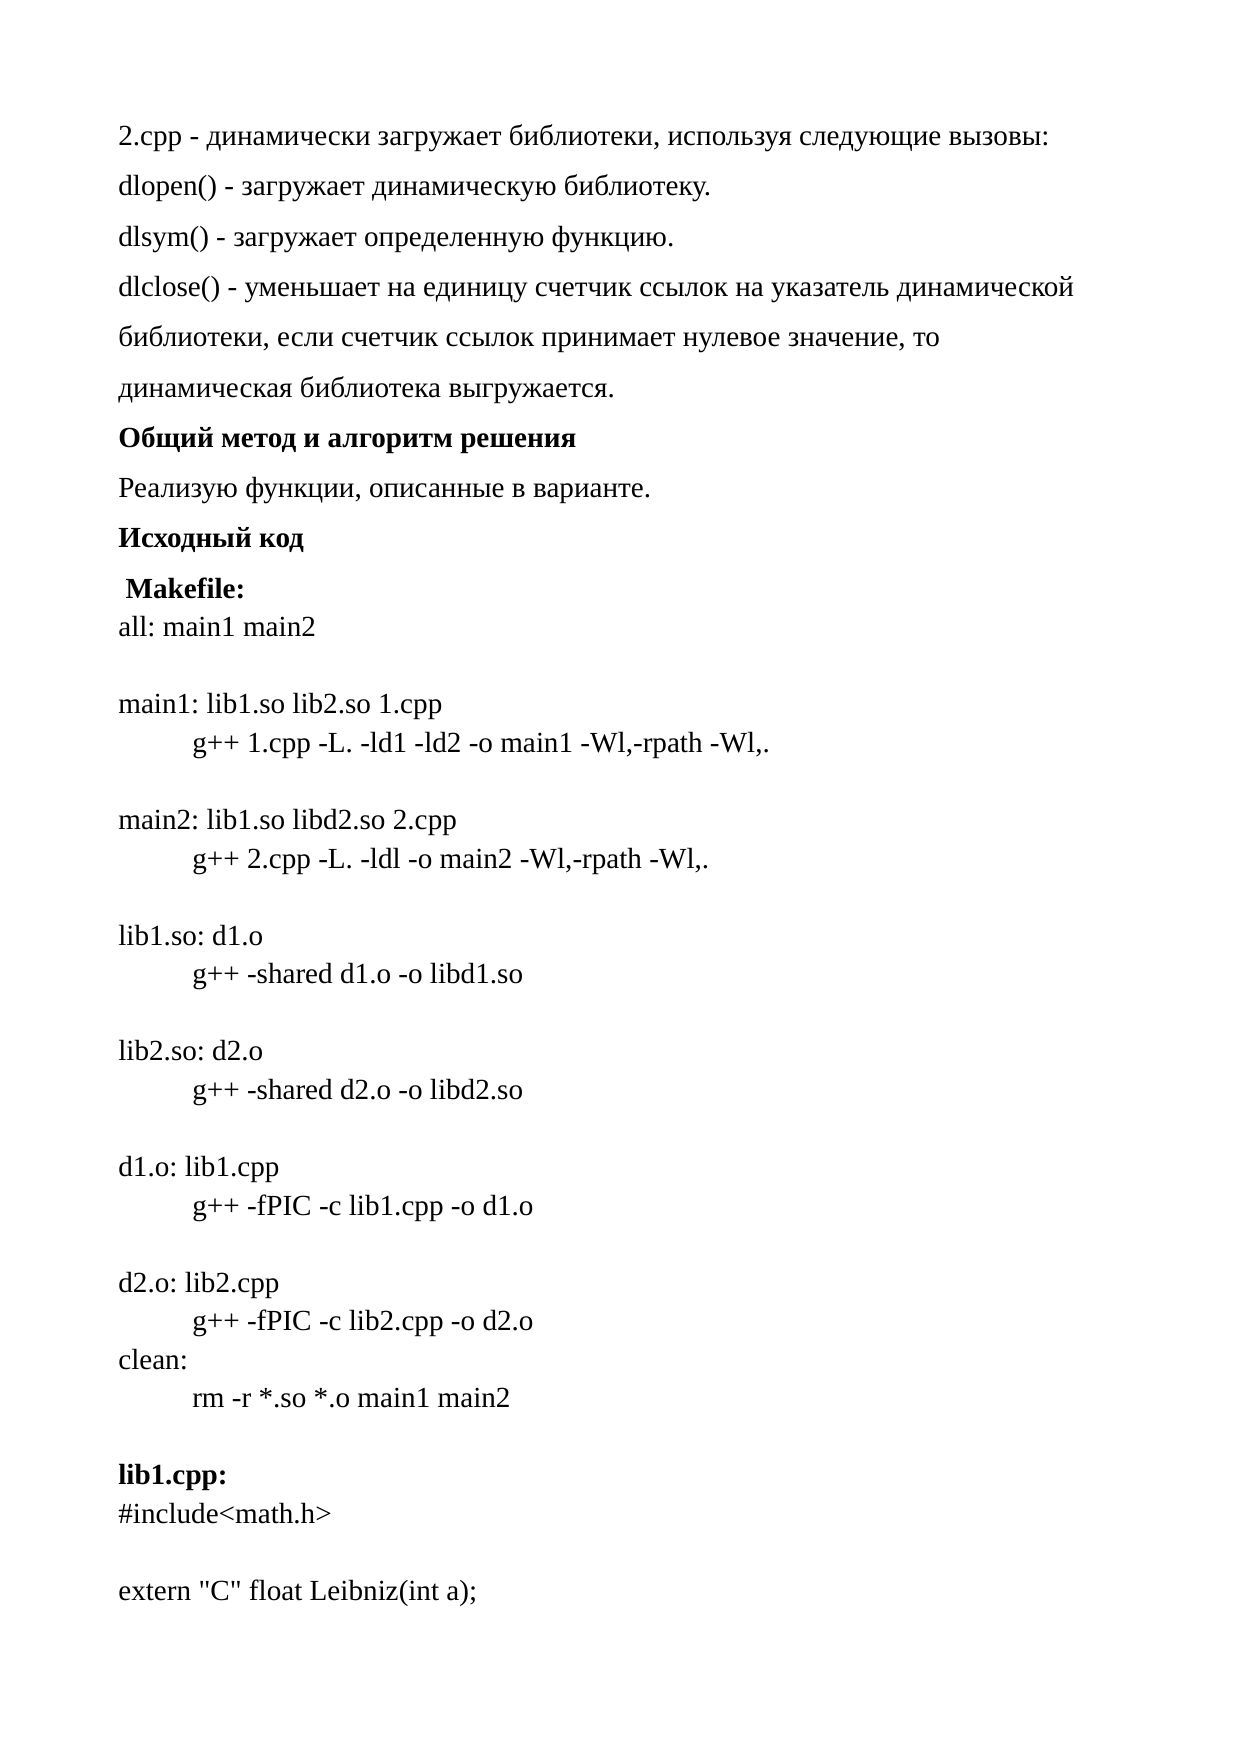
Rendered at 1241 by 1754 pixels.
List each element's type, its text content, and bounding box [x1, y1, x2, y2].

text Makefile: [118, 571, 1122, 604]
text Реализую функции, описанные в варианте. [118, 470, 1122, 504]
text Исходный код [118, 521, 1122, 554]
text g++ -fPIC -c lib2.cpp -o d2.o [118, 1303, 1122, 1337]
text g++ 2.cpp -L. -ldl -o main2 -Wl,-rpath -Wl,. [118, 841, 1122, 874]
text g++ -shared d2.o -o libd2.so [118, 1072, 1122, 1106]
text extern "C" float Leibniz(int a); [118, 1573, 1122, 1607]
text dlclose() - уменьшает на единицу счетчик ссылок на указатель динамической библиотеки, если счетчик ссылок принимает нулевое значение, то динамическая библиотека выгружается. [118, 269, 1122, 403]
text dlopen() - загружает динамическую библиотеку. [118, 168, 1122, 202]
text #include<math.h> [118, 1496, 1122, 1529]
text Общий метод и алгоритм решения [118, 420, 1122, 453]
text lib1.cpp: [118, 1457, 1122, 1491]
text rm -r *.so *.o main1 main2 [118, 1380, 1122, 1414]
text g++ -fPIC -c lib1.cpp -o d1.o [118, 1188, 1122, 1221]
text main2: lib1.so libd2.so 2.cpp [118, 802, 1122, 836]
text main1: lib1.so lib2.so 1.cpp [118, 687, 1122, 720]
text dlsym() - загружает определенную функцию. [118, 219, 1122, 252]
text g++ -shared d1.o -o libd1.so [118, 956, 1122, 990]
text lib1.so: d1.o [118, 918, 1122, 951]
text g++ 1.cpp -L. -ld1 -ld2 -o main1 -Wl,-rpath -Wl,. [118, 725, 1122, 759]
text all: main1 main2 [118, 609, 1122, 643]
text lib2.so: d2.o [118, 1033, 1122, 1067]
text d2.o: lib2.cpp [118, 1265, 1122, 1298]
text d1.o: lib1.cpp [118, 1149, 1122, 1183]
text clean: [118, 1342, 1122, 1375]
text 2.cpp - динамически загружает библиотеки, используя следующие вызовы: [118, 118, 1122, 152]
